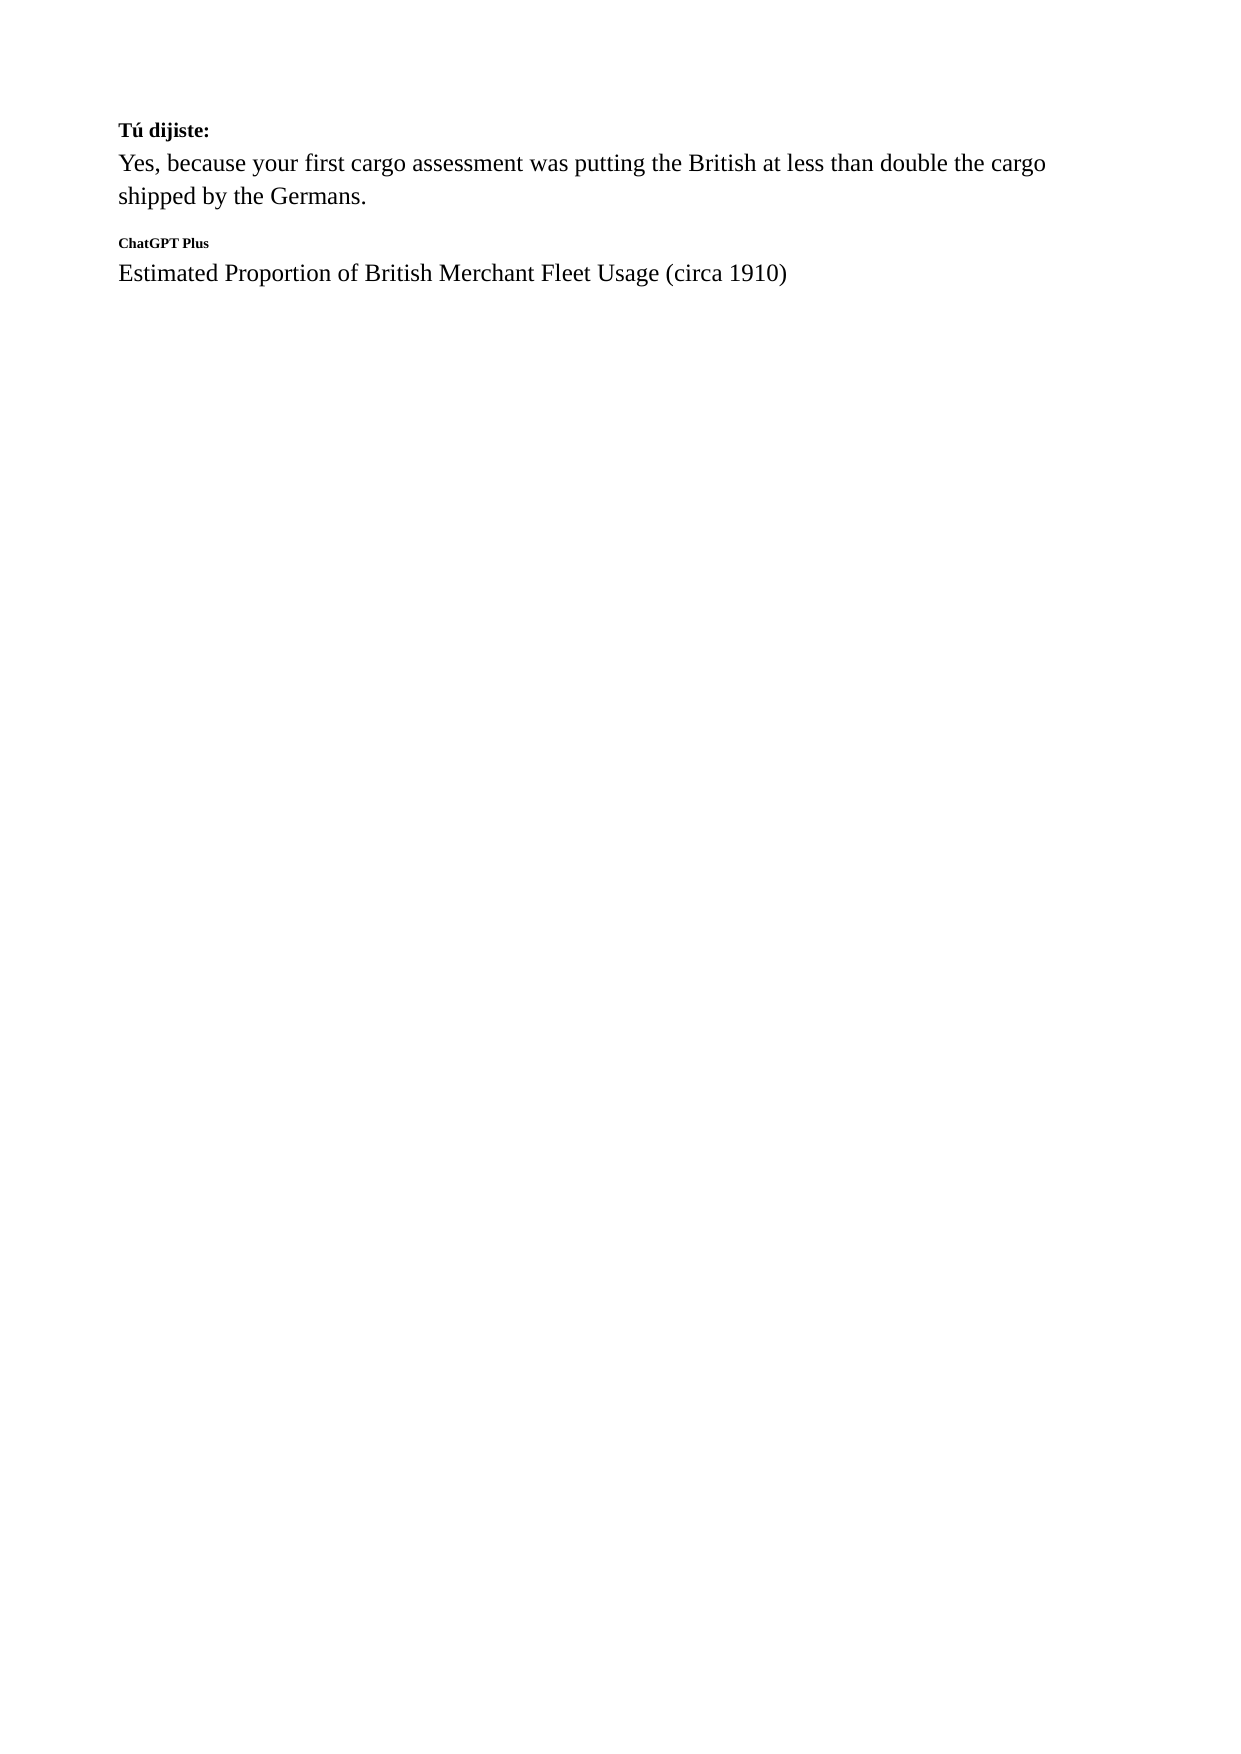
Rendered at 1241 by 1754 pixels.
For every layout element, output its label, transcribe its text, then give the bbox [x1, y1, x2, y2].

subtitle ChatGPT Plus [118, 235, 1122, 252]
subtitle Tú dijiste: [118, 118, 1122, 142]
text Estimated Proportion of British Merchant Fleet Usage (circa 1910) [118, 258, 1122, 287]
text Yes, because your first cargo assessment was putting the British at less than double the cargo shipped by the Germans. [118, 148, 1122, 210]
